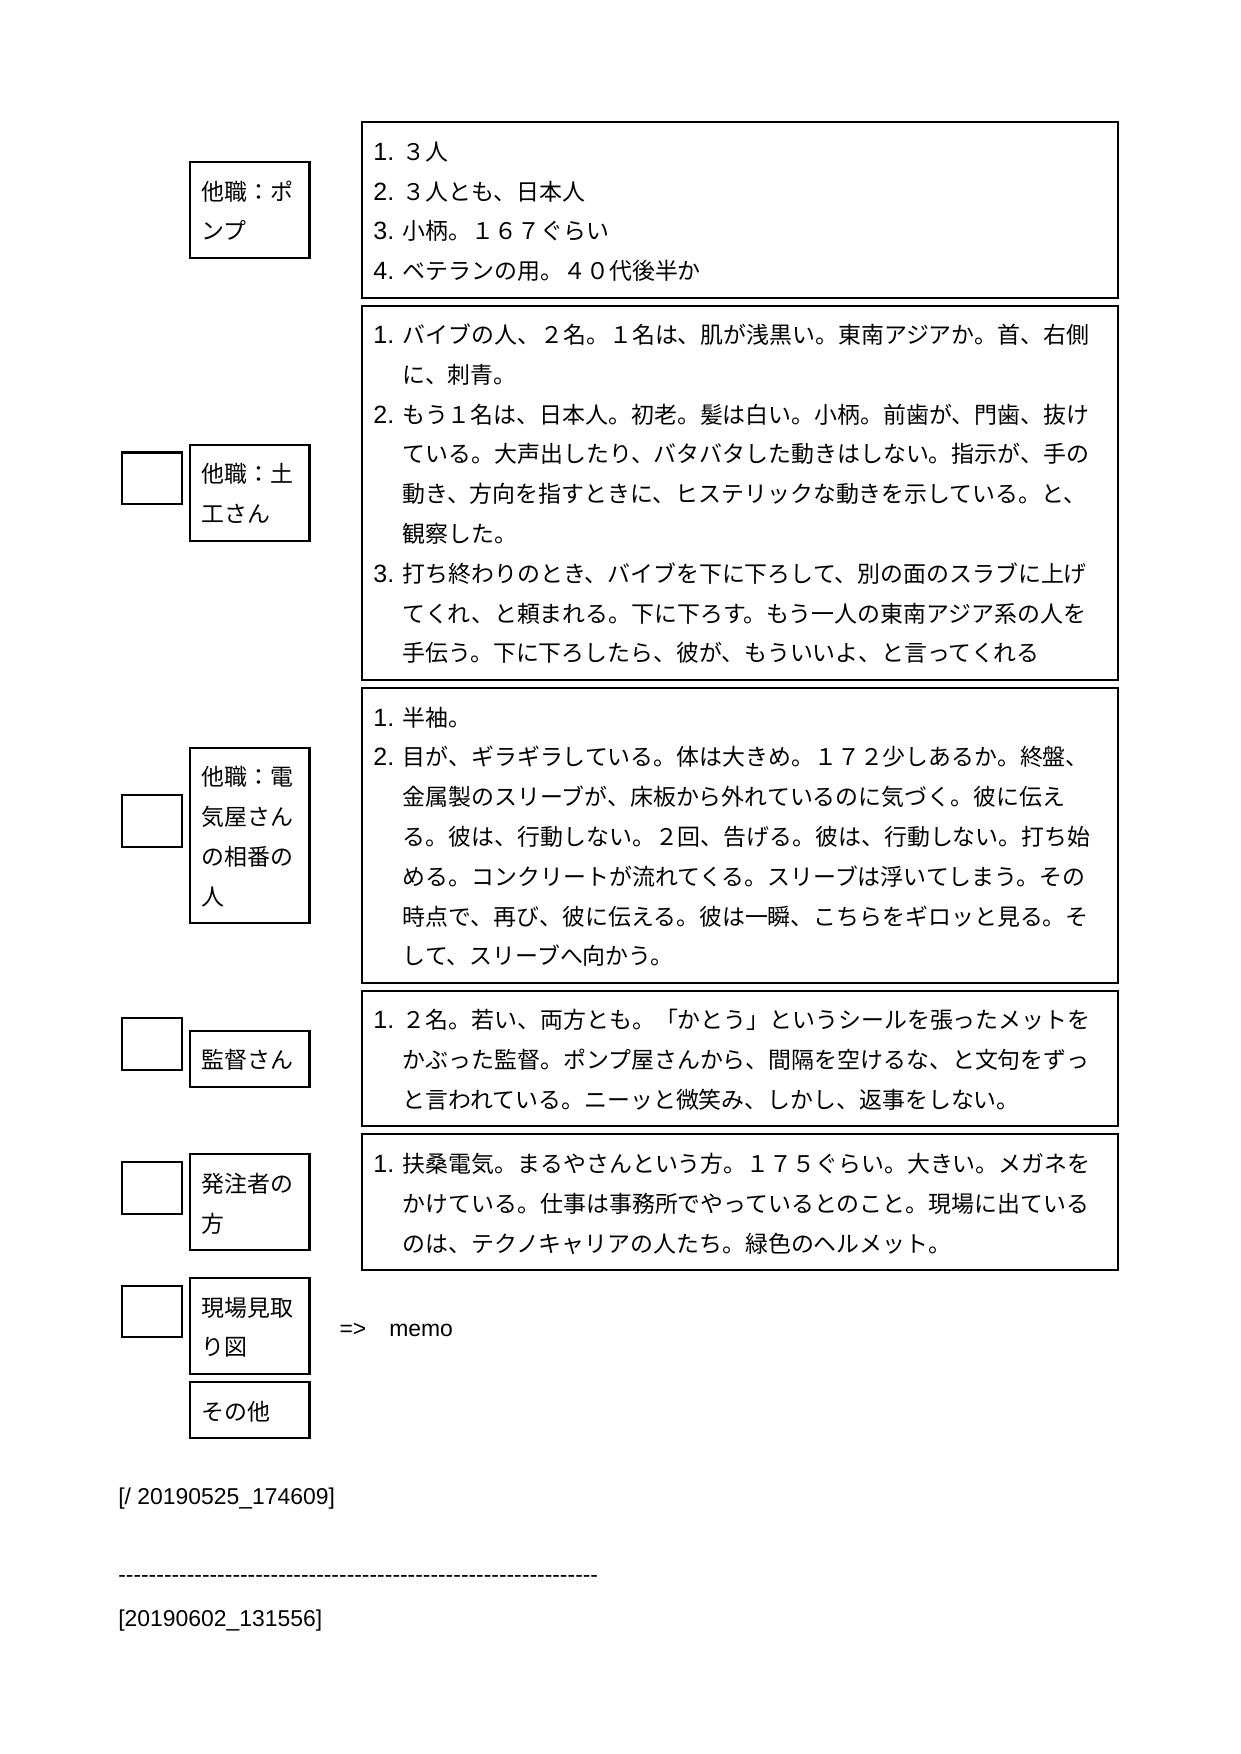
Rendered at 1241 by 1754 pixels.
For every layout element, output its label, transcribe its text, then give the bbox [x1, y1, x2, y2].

table_cell => memo [314, 1274, 1122, 1378]
table_cell [118, 1130, 186, 1274]
table_cell バイブの人、２名。１名は、肌が浅黒い。東南アジアか。首、右側に、刺青。 もう１名は、日本人。初老。髪は白い。小柄。前歯が、門歯、抜けている。大声出したり、バタバタした動きはしない。指示が、手の動き、方向を指すときに、ヒステリックな動きを示している。と、観察した。 打ち終わりのとき、バイブを下に下ろして、別の面のスラブに上げてくれ、と頼まれる。下に下ろす。もう一人の東南アジア系の人を手伝う。下に下ろしたら、彼が、もういいよ、と言ってくれる [314, 302, 1122, 684]
table_cell [118, 1378, 186, 1442]
table_cell 監督さん [186, 987, 313, 1130]
table_cell [118, 118, 186, 302]
table_cell 半袖。 目が、ギラギラしている。体は大きめ。１７２少しあるか。終盤、金属製のスリーブが、床板から外れているのに気づく。彼に伝える。彼は、行動しない。２回、告げる。彼は、行動しない。打ち始める。コンクリートが流れてくる。スリーブは浮いてしまう。その時点で、再び、彼に伝える。彼は一瞬、こちらをギロッと見る。そして、スリーブへ向かう。 [314, 684, 1122, 987]
table_cell [118, 987, 186, 1130]
text [/ 20190525_174609] [118, 1483, 1122, 1509]
table_cell 他職：土工さん [186, 302, 313, 684]
table_cell その他 [186, 1378, 313, 1442]
table_cell [118, 1274, 186, 1378]
table_cell 他職：ポンプ [186, 118, 313, 302]
table_cell 扶桑電気。まるやさんという方。１７５ぐらい。大きい。メガネをかけている。仕事は事務所でやっているとのこと。現場に出ているのは、テクノキャリアの人たち。緑色のヘルメット。 [314, 1130, 1122, 1274]
table_cell 発注者の方 [186, 1130, 313, 1274]
table_cell [118, 302, 186, 684]
table_cell 現場見取り図 [186, 1274, 313, 1378]
text --------------------------------------------------------------- [118, 1561, 1122, 1587]
table_cell ２名。若い、両方とも。「かとう」というシールを張ったメットをかぶった監督。ポンプ屋さんから、間隔を空けるな、と文句をずっと言われている。ニーッと微笑み、しかし、返事をしない。 [314, 987, 1122, 1130]
table_cell 他職：電気屋さんの相番の人 [186, 684, 313, 987]
table_cell ３人 ３人とも、日本人 小柄。１６７ぐらい ベテランの用。４０代後半か [314, 118, 1122, 302]
table_cell [118, 684, 186, 987]
table_cell [314, 1378, 1122, 1442]
text [20190602_131556] [118, 1605, 1122, 1631]
